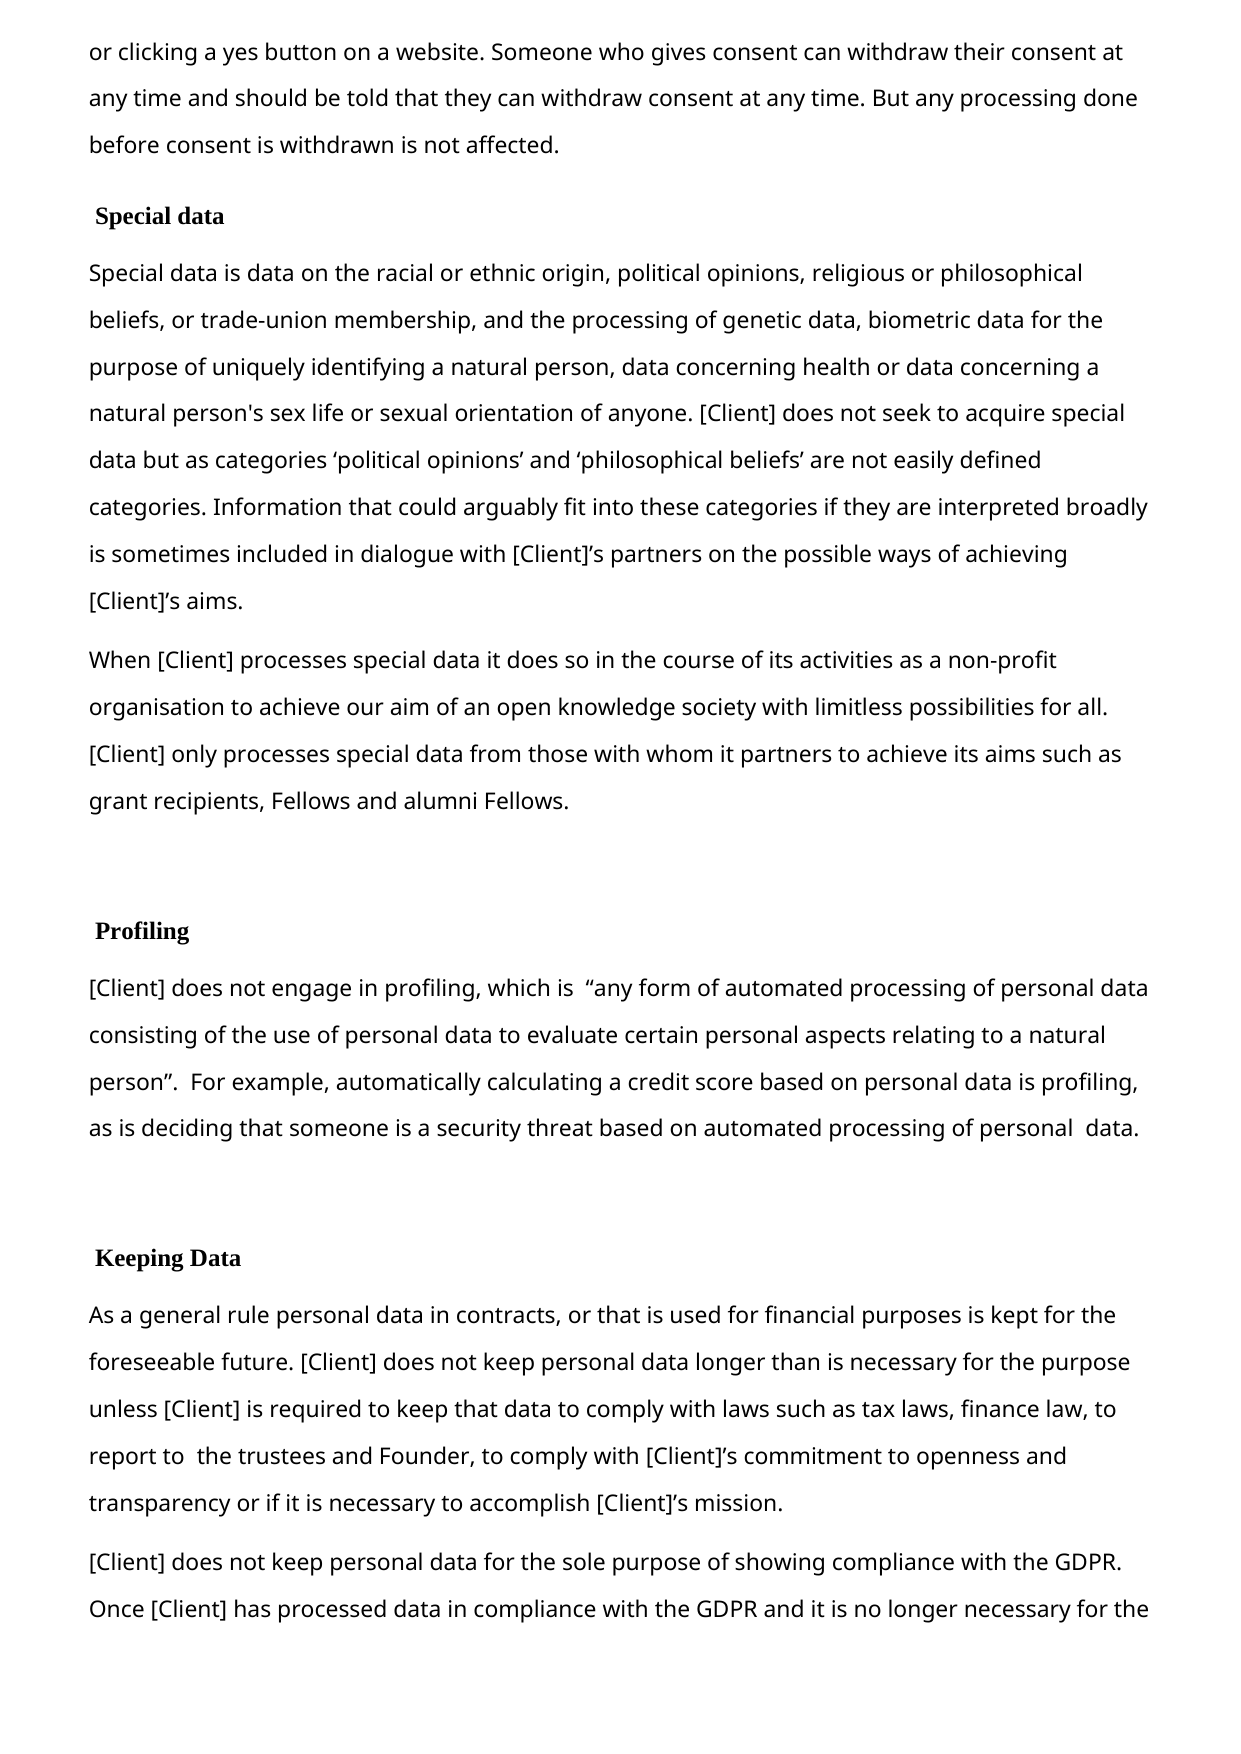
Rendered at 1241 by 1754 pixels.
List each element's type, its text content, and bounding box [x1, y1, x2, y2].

subtitle ​ Special data [88, 201, 1152, 230]
text As a general rule personal data in contracts, or that is used for financial purposes is kept for the foreseeable future. [Client] does not keep personal data longer than is necessary for the purpose unless [Client] is required to keep that data to comply with laws such as tax laws, finance law, to report to the trustees and Founder, to comply with [Client]’s commitment to openness and transparency or if it is necessary to accomplish [Client]’s mission. [88, 1299, 1152, 1518]
subtitle ​ Profiling [88, 916, 1152, 945]
text [Client] does not keep personal data for the sole purpose of showing compliance with the GDPR. Once [Client] has processed data in compliance with the GDPR and it is no longer necessary for the [88, 1546, 1152, 1624]
subtitle Keeping Data [88, 1243, 1152, 1272]
text Special data is data on the racial or ethnic origin, political opinions, religious or philosophical beliefs, or trade-union membership, and the processing of genetic data, biometric data for the purpose of uniquely identifying a natural person, data concerning health or data concerning a natural person's sex life or sexual orientation of anyone. [Client] does not seek to acquire special data but as categories ‘political opinions’ and ‘philosophical beliefs’ are not easily defined categories. Information that could arguably fit into these categories if they are interpreted broadly is sometimes included in dialogue with [Client]’s partners on the possible ways of achieving [Client]’s aims. [88, 257, 1152, 616]
text When [Client] processes special data it does so in the course of its activities as a non-profit organisation to achieve our aim of an open knowledge society with limitless possibilities for all. [Client] only processes special data from those with whom it partners to achieve its aims such as grant recipients, Fellows and alumni Fellows. [88, 644, 1152, 816]
text [Client] does not engage in profiling, which is “any form of automated processing of personal data consisting of the use of personal data to evaluate certain personal aspects relating to a natural person”. For example, automatically calculating a credit score based on personal data is profiling, as is deciding that someone is a security threat based on automated processing of personal data. [88, 972, 1152, 1143]
text or clicking a yes button on a website. Someone who gives consent can withdraw their consent at any time and should be told that they can withdraw consent at any time. But any processing done before consent is withdrawn is not affected. [88, 35, 1152, 160]
